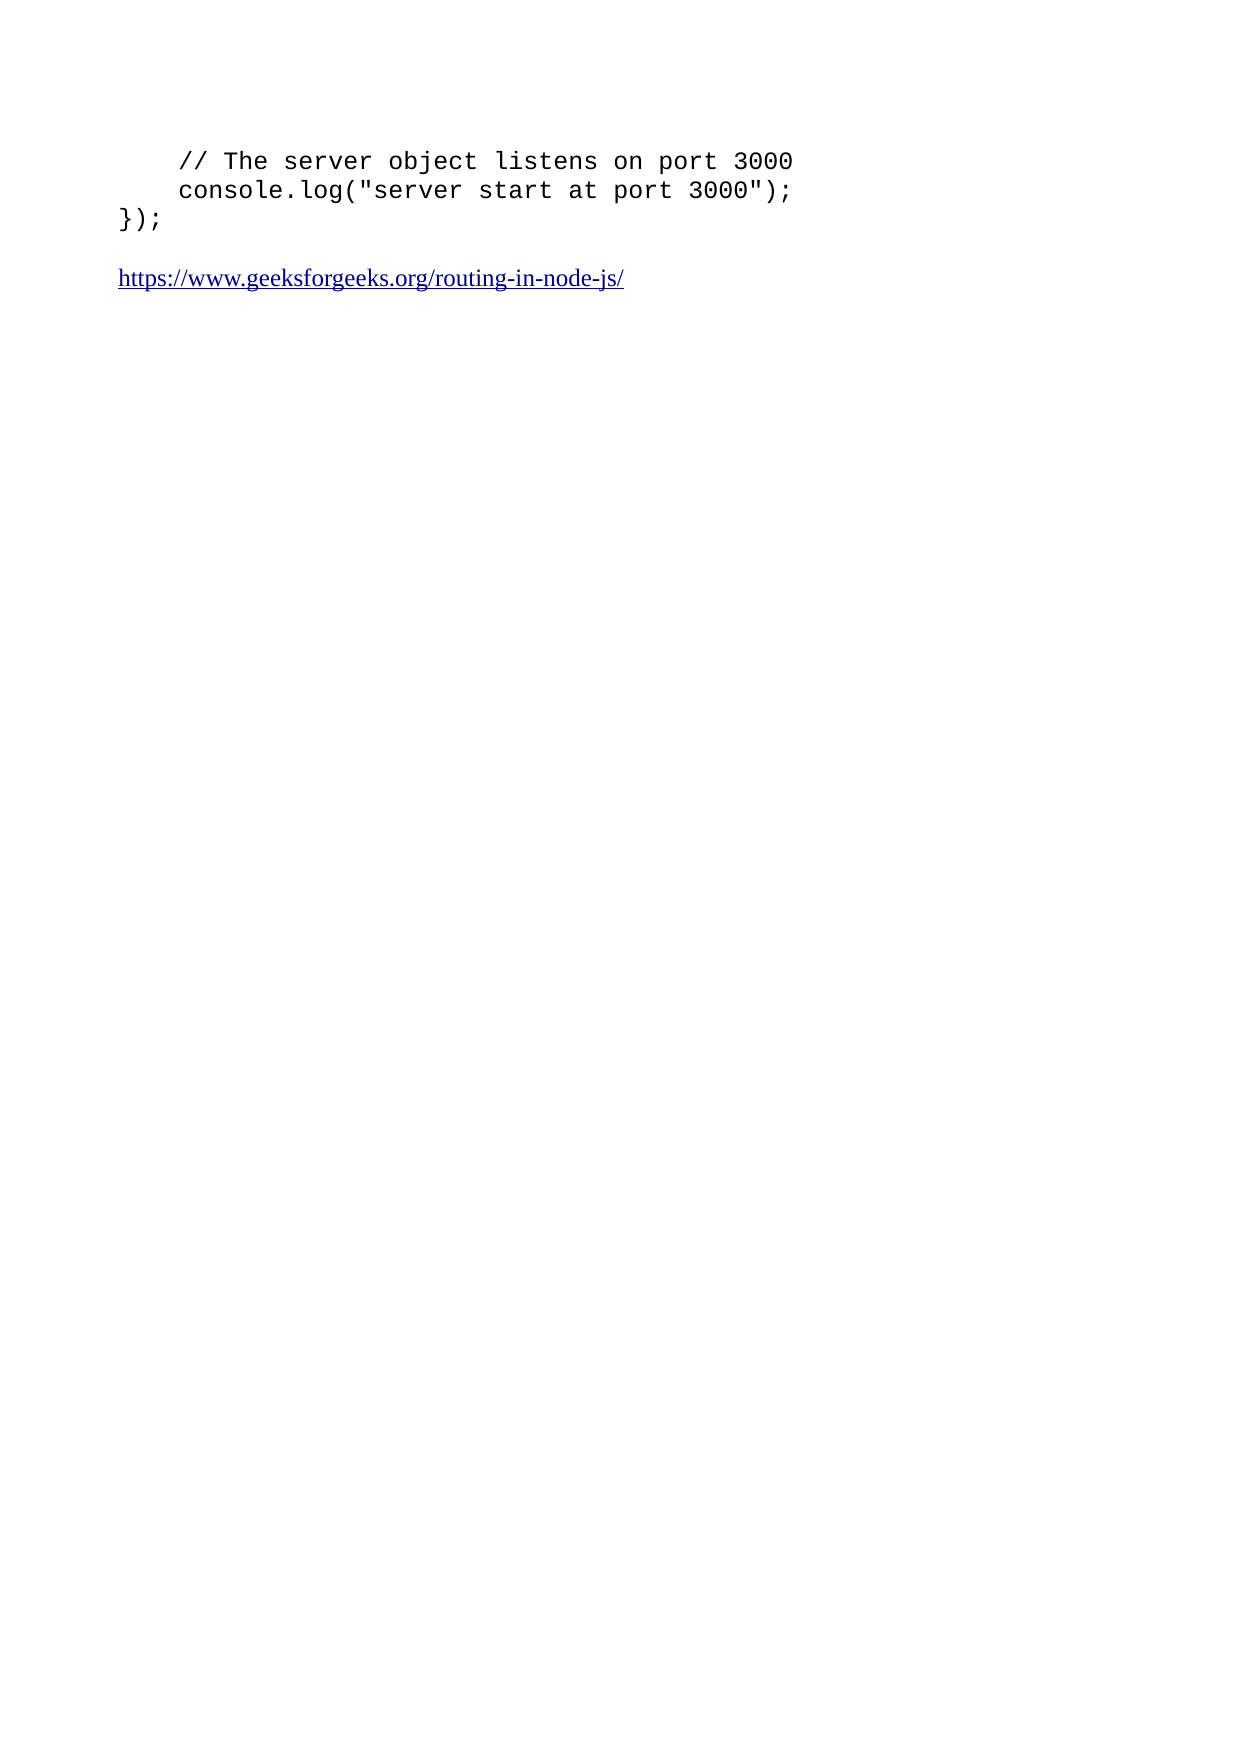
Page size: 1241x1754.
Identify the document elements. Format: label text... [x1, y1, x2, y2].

text https://www.geeksforgeeks.org/routing-in-node-js/ [118, 263, 1122, 291]
text // The server object listens on port 3000 [118, 149, 1122, 177]
text console.log("server start at port 3000"); [118, 177, 1122, 206]
text }); [118, 206, 1122, 234]
